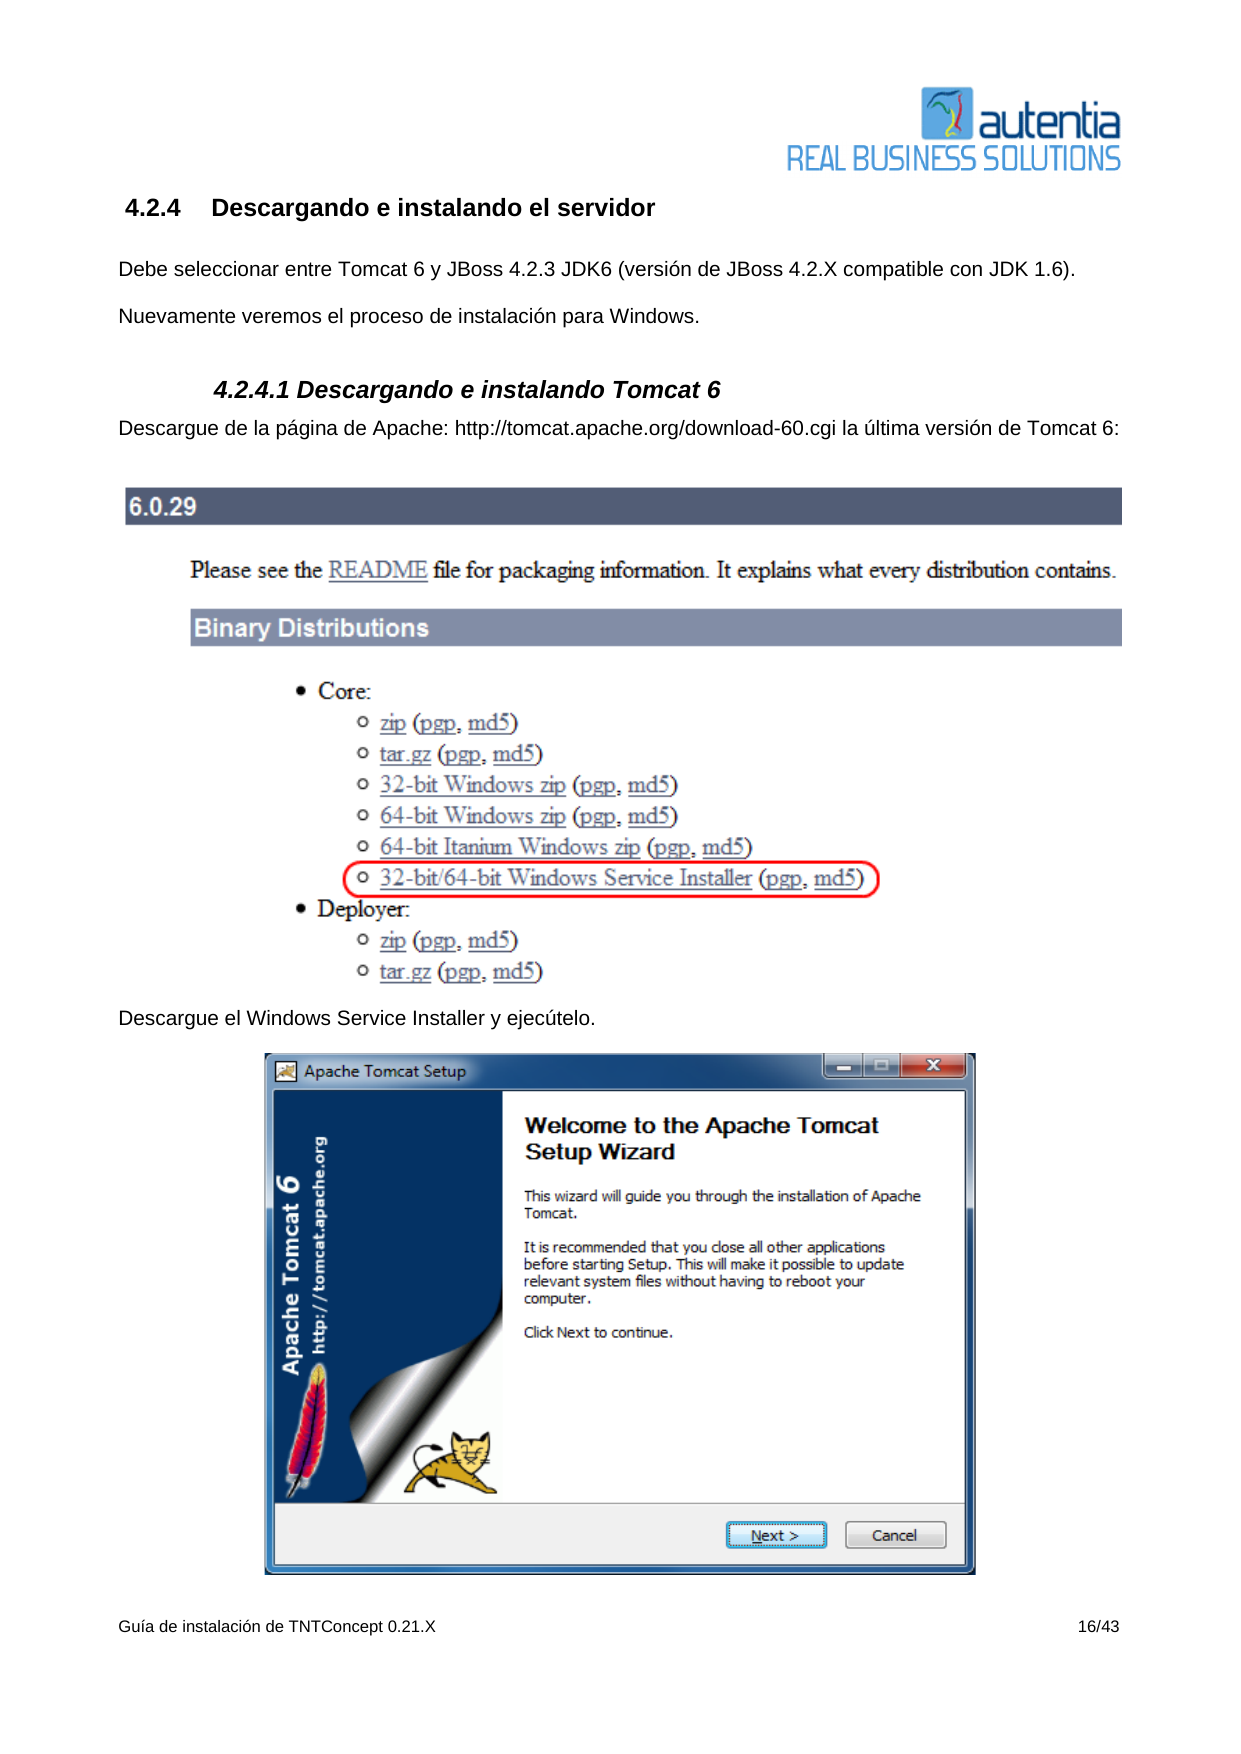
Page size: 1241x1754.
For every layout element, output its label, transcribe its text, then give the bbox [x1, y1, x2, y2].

picture [264, 1053, 976, 1575]
picture [118, 463, 1122, 1007]
text Nuevamente veremos el proceso de instalación para Windows. [118, 304, 1122, 327]
subtitle Descargando e instalando Tomcat 6 [207, 376, 1122, 404]
text Debe seleccionar entre Tomcat 6 y JBoss 4.2.3 JDK6 (versión de JBoss 4.2.X compatible con JDK 1.6). [118, 257, 1122, 281]
subtitle Descargando e instalando el servidor [118, 194, 1122, 222]
text Descargue el Windows Service Installer y ejecútelo. [118, 1007, 1122, 1029]
text Descargue de la página de Apache: http://tomcat.apache.org/download-60.cgi la última versión de Tomcat 6: [118, 416, 1122, 439]
picture [782, 85, 1123, 178]
